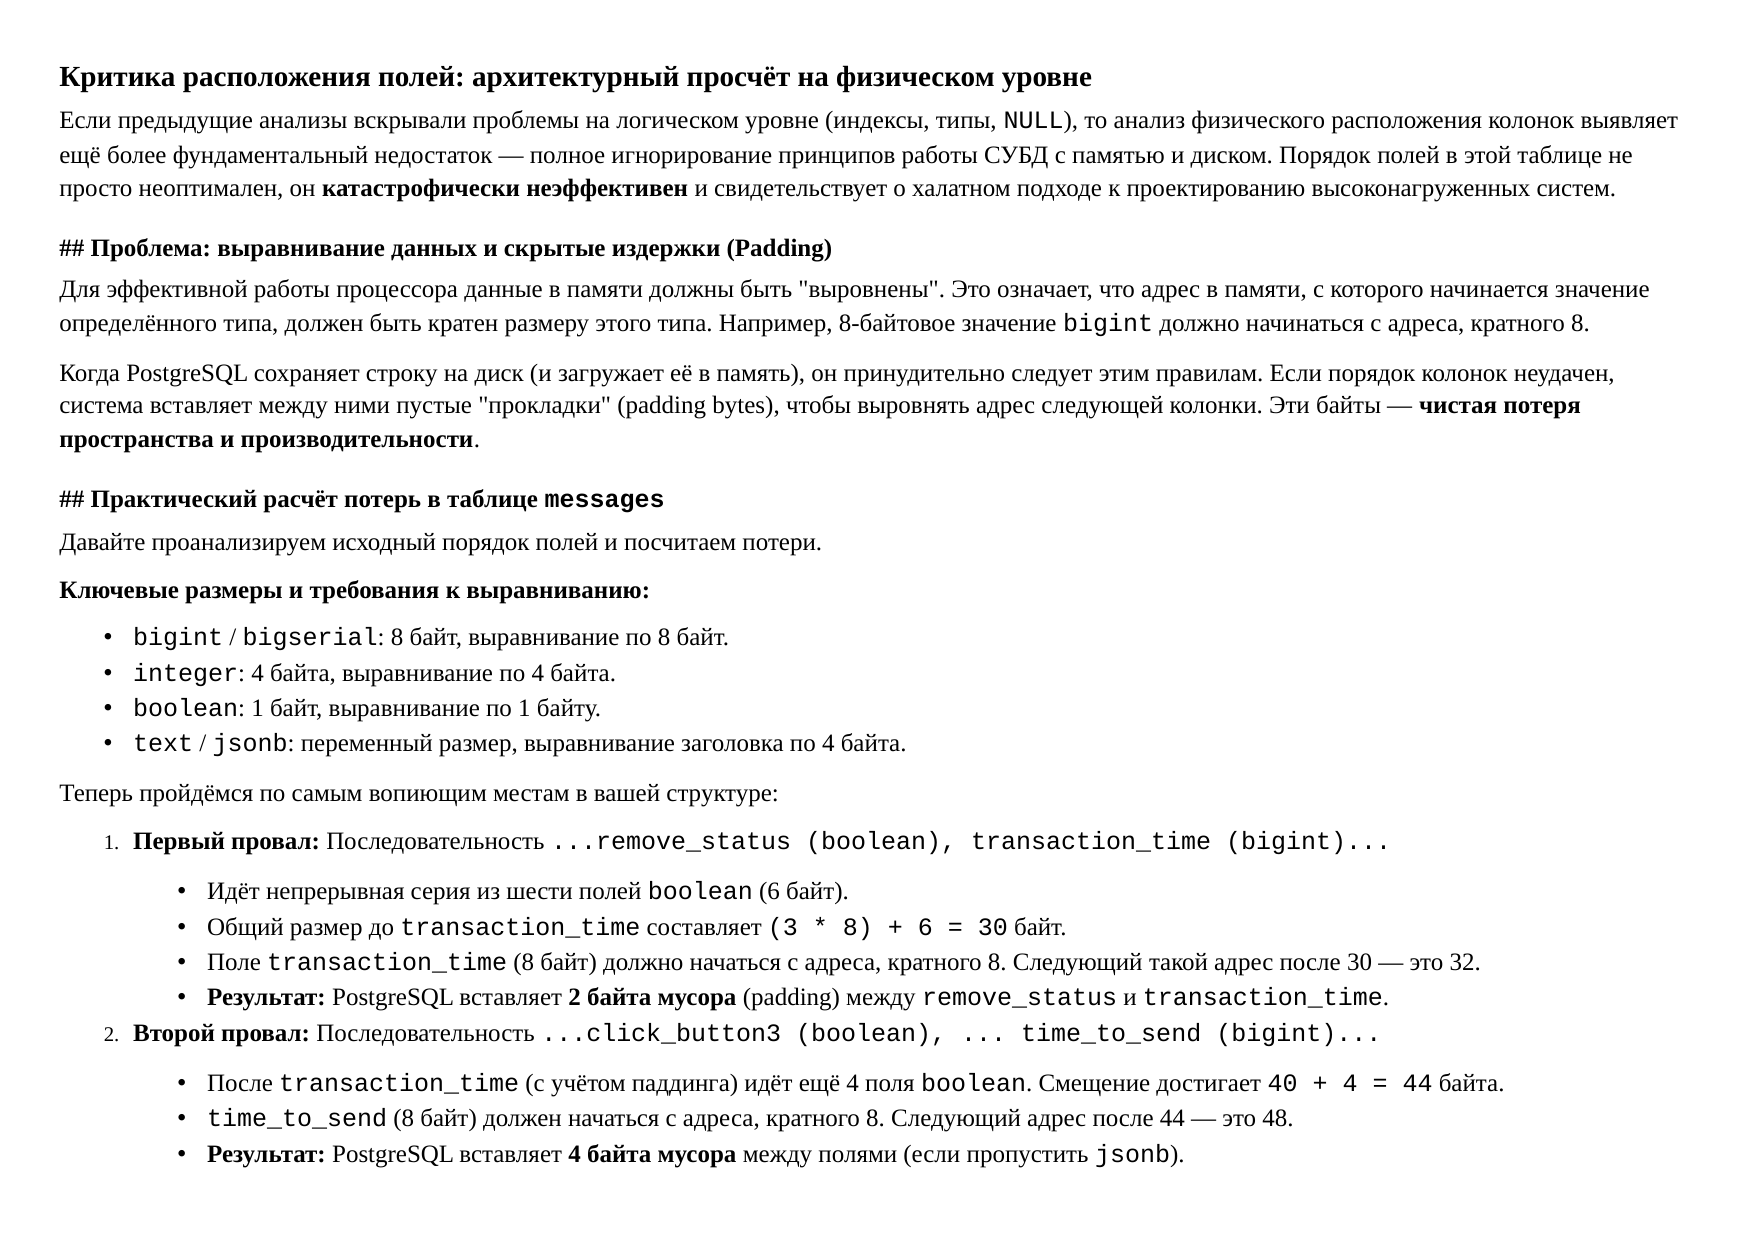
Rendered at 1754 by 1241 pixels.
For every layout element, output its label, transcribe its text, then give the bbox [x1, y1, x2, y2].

text Давайте проанализируем исходный порядок полей и посчитаем потери. [59, 527, 1695, 556]
text Для эффективной работы процессора данные в памяти должны быть "выровнены". Это означает, что адрес в памяти, с которого начинается значение определённого типа, должен быть кратен размеру этого типа. Например, 8-байтовое значение bigint должно начинаться с адреса, кратного 8. [59, 274, 1695, 338]
list Идёт непрерывная серия из шести полей boolean (6 байт). [177, 876, 1695, 907]
list boolean: 1 байт, выравнивание по 1 байту. [103, 693, 1695, 724]
list time_to_send (8 байт) должен начаться с адреса, кратного 8. Следующий адрес после 44 — это 48. [177, 1103, 1695, 1134]
subtitle ## Проблема: выравнивание данных и скрытые издержки (Padding) [59, 233, 1695, 262]
list Результат: PostgreSQL вставляет 4 байта мусора между полями (если пропустить jsonb). [177, 1139, 1695, 1169]
list Первый провал: Последовательность ...remove_status (boolean), transaction_time (bigint)... [103, 826, 1695, 857]
list bigint / bigserial: 8 байт, выравнивание по 8 байт. [103, 622, 1695, 653]
text Если предыдущие анализы вскрывали проблемы на логическом уровне (индексы, типы, NULL), то анализ физического расположения колонок выявляет ещё более фундаментальный недостаток — полное игнорирование принципов работы СУБД с памятью и диском. Порядок полей в этой таблице не просто неоптимален, он катастрофически неэффективен и свидетельствует о халатном подходе к проектированию высоконагруженных систем. [59, 105, 1695, 202]
list Поле transaction_time (8 байт) должно начаться с адреса, кратного 8. Следующий такой адрес после 30 — это 32. [177, 947, 1695, 978]
list Второй провал: Последовательность ...click_button3 (boolean), ... time_to_send (bigint)... [103, 1018, 1695, 1049]
list text / jsonb: переменный размер, выравнивание заголовка по 4 байта. [103, 728, 1695, 759]
text Ключевые размеры и требования к выравниванию: [59, 575, 1695, 603]
subtitle ## Практический расчёт потерь в таблице messages [59, 484, 1695, 514]
list Результат: PostgreSQL вставляет 2 байта мусора (padding) между remove_status и transaction_time. [177, 982, 1695, 1013]
subtitle Критика расположения полей: архитектурный просчёт на физическом уровне [59, 59, 1695, 93]
list Общий размер до transaction_time составляет (3 * 8) + 6 = 30 байт. [177, 912, 1695, 942]
list integer: 4 байта, выравнивание по 4 байта. [103, 658, 1695, 688]
text Теперь пройдёмся по самым вопиющим местам в вашей структуре: [59, 778, 1695, 807]
text Когда PostgreSQL сохраняет строку на диск (и загружает её в память), он принудительно следует этим правилам. Если порядок колонок неудачен, система вставляет между ними пустые "прокладки" (padding bytes), чтобы выровнять адрес следующей колонки. Эти байты — чистая потеря пространства и производительности. [59, 358, 1695, 452]
list После transaction_time (с учётом паддинга) идёт ещё 4 поля boolean. Смещение достигает 40 + 4 = 44 байта. [177, 1068, 1695, 1099]
